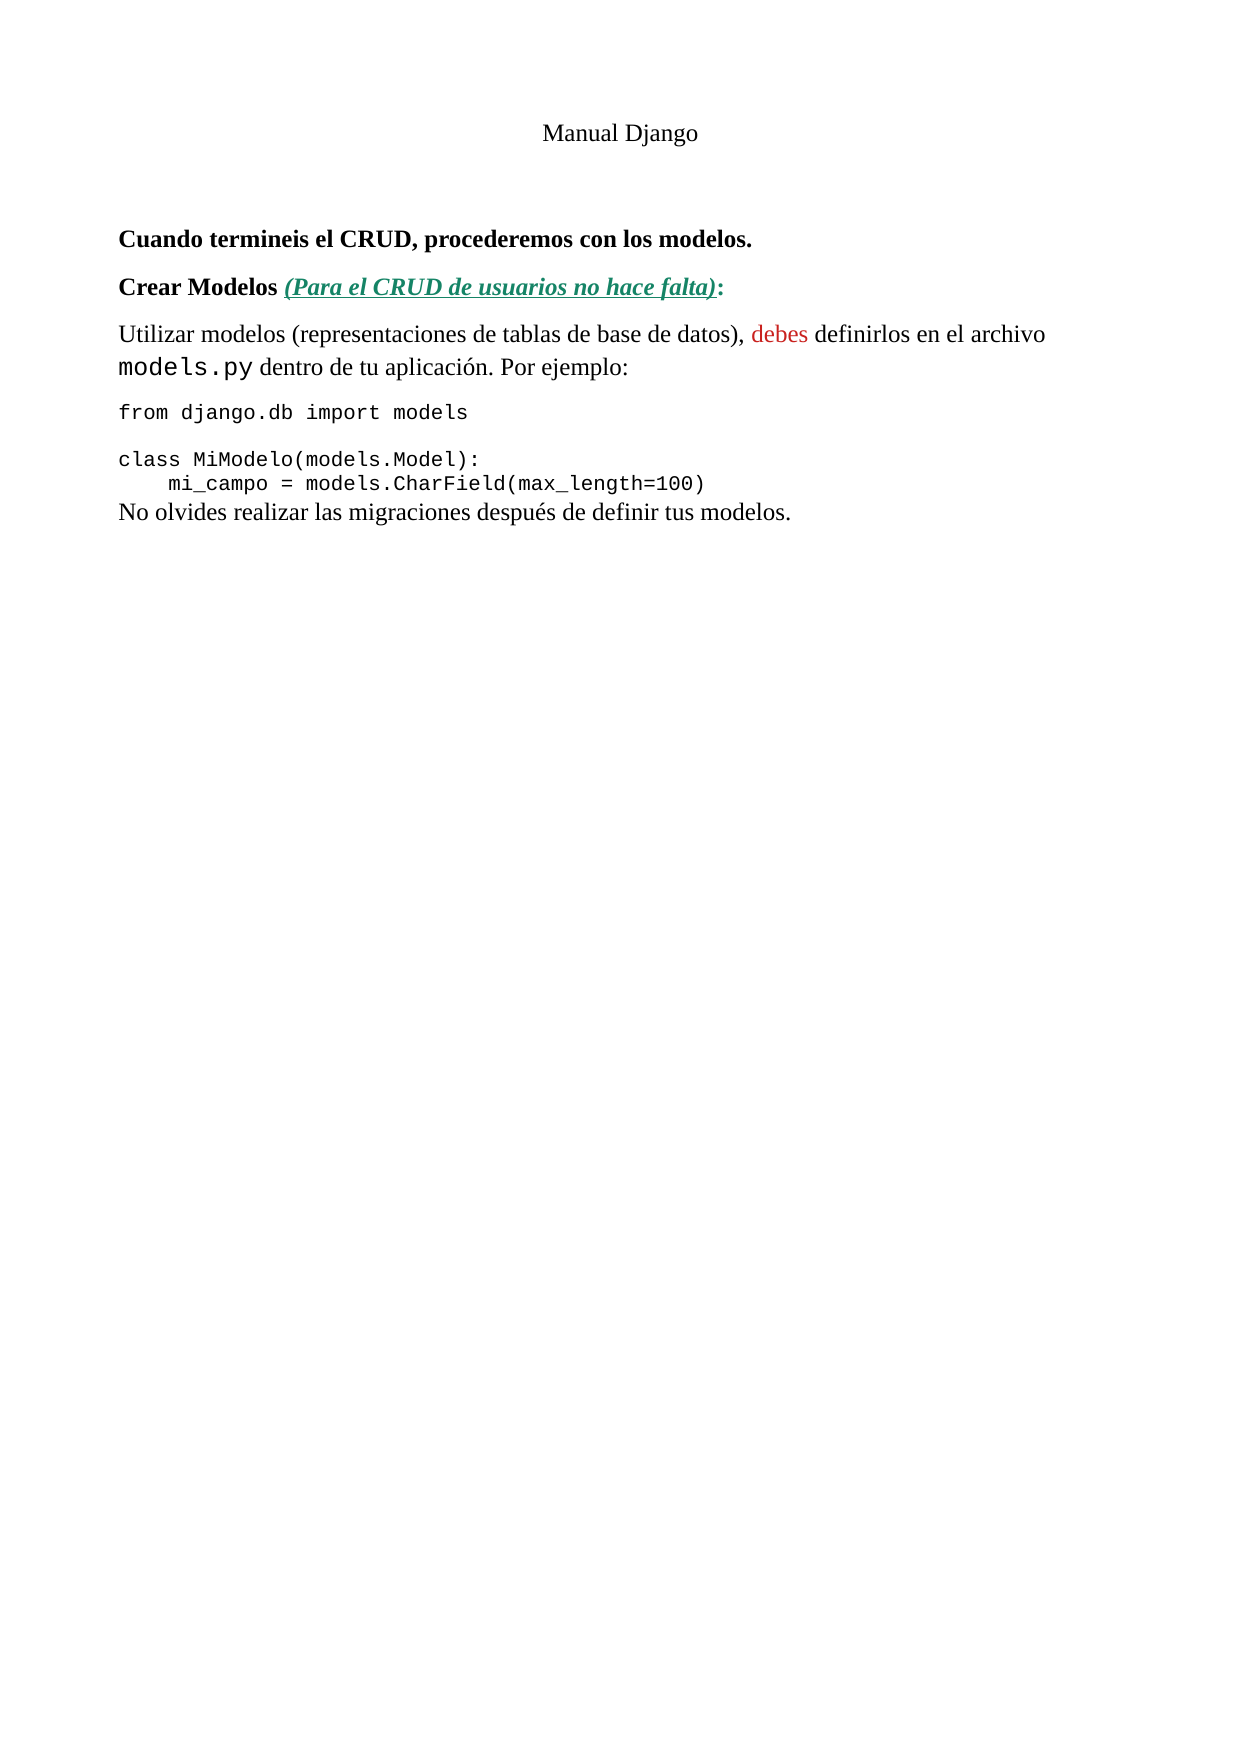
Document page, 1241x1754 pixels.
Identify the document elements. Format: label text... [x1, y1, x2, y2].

text from django.db import models [118, 402, 1122, 426]
text Cuando termineis el CRUD, procederemos con los modelos. [118, 224, 1122, 253]
text class MiModelo(models.Model): [118, 449, 1122, 473]
text mi_campo = models.CharField(max_length=100) [118, 473, 1122, 497]
text Utilizar modelos (representaciones de tablas de base de datos), debes definirlos en el archivo models.py dentro de tu aplicación. Por ejemplo: [118, 319, 1122, 383]
text No olvides realizar las migraciones después de definir tus modelos. [118, 497, 1122, 526]
text Crear Modelos (Para el CRUD de usuarios no hace falta): [118, 272, 1122, 300]
